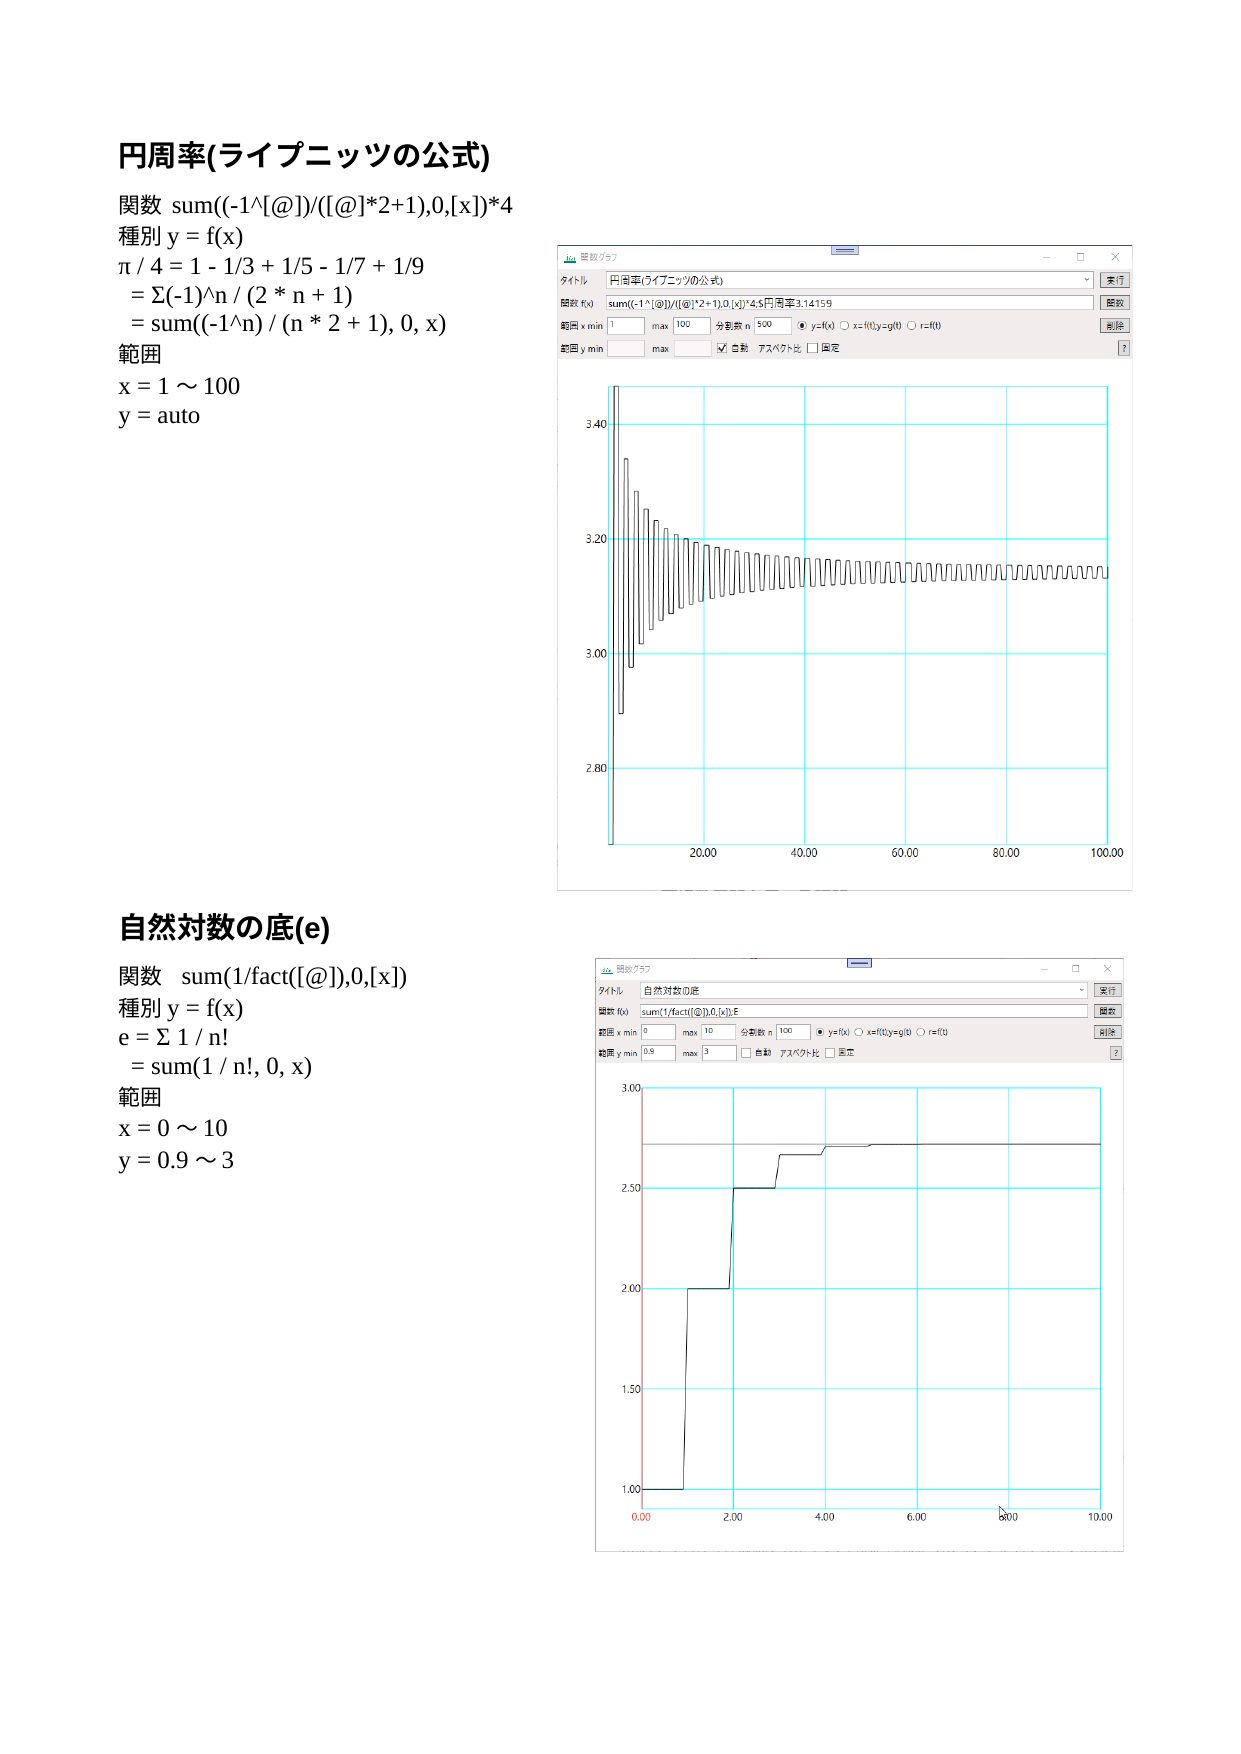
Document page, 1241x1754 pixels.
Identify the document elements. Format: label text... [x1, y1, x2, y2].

text y = 0.9 ～ 3 [118, 1143, 595, 1175]
text 種別 y = f(x) [118, 219, 1122, 251]
text π / 4 = 1 - 1/3 + 1/5 - 1/7 + 1/9 [118, 251, 557, 280]
text e = Σ 1 / n! [118, 1022, 595, 1051]
text 関数 sum(1/fact([@]),0,[x]) [118, 959, 595, 991]
picture [595, 958, 1124, 1552]
text 種別 y = f(x) [118, 991, 595, 1022]
picture [557, 245, 1133, 891]
text x = 0 ～ 10 [118, 1111, 595, 1143]
text = sum((-1^n) / (n * 2 + 1), 0, x) [118, 308, 557, 337]
text x = 1 ～ 100 [118, 369, 557, 401]
text = Σ(-1)^n / (2 * n + 1) [118, 280, 557, 308]
subtitle 自然対数の底(e) [118, 904, 1122, 946]
text 範囲 [118, 337, 557, 369]
text 関数 sum((-1^[@])/([@]*2+1),0,[x])*4 [118, 188, 1122, 219]
text = sum(1 / n!, 0, x) [118, 1051, 595, 1080]
subtitle 円周率(ライプニッツの公式) [118, 133, 1122, 175]
text 範囲 [118, 1080, 595, 1111]
text y = auto [118, 401, 557, 429]
